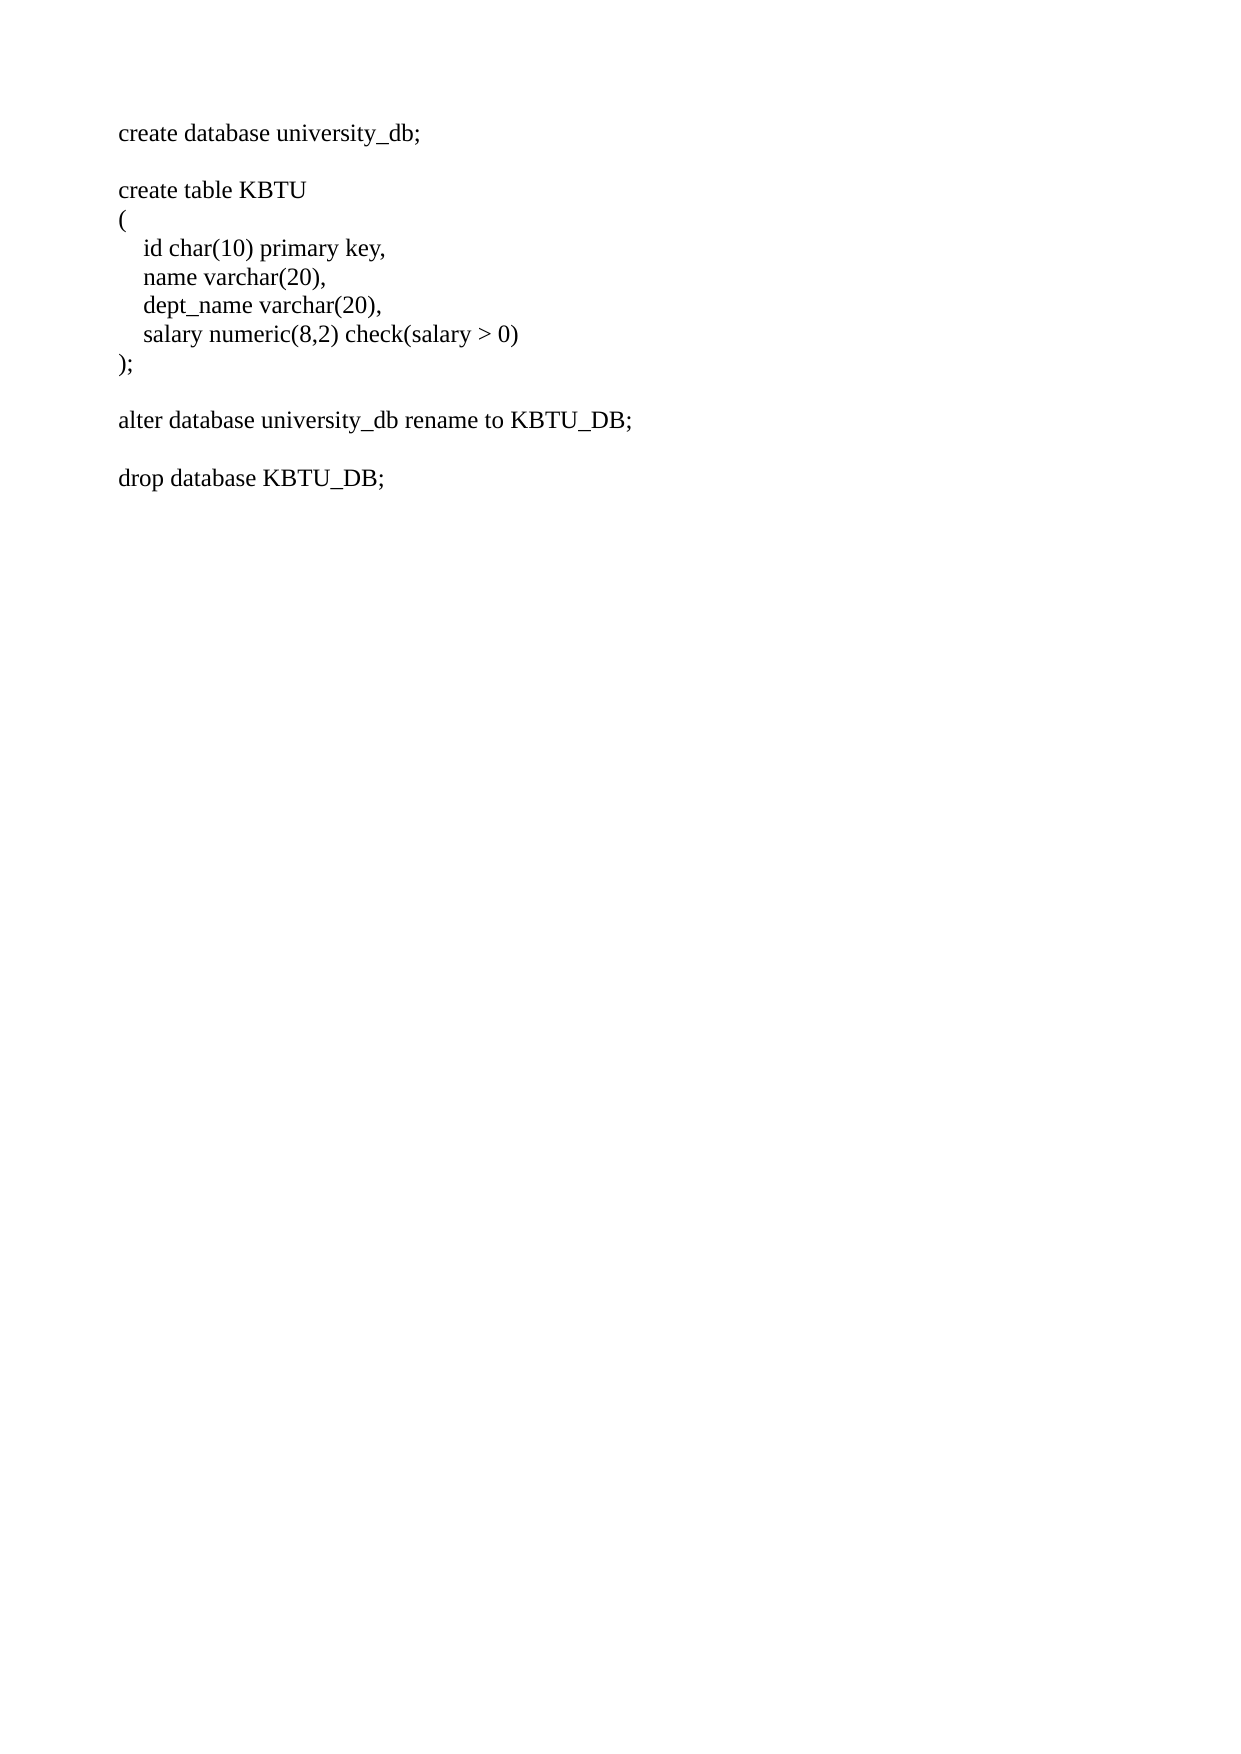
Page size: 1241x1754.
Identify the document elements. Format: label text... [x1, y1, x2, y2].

text id char(10) primary key, [118, 233, 1122, 262]
text ( [118, 204, 1122, 233]
text name varchar(20), [118, 262, 1122, 291]
text create database university_db; [118, 118, 1122, 147]
text drop database KBTU_DB; [118, 463, 1122, 492]
text ); [118, 348, 1122, 377]
text alter database university_db rename to KBTU_DB; [118, 406, 1122, 434]
text create table KBTU [118, 176, 1122, 204]
text dept_name varchar(20), [118, 291, 1122, 319]
text salary numeric(8,2) check(salary > 0) [118, 319, 1122, 348]
